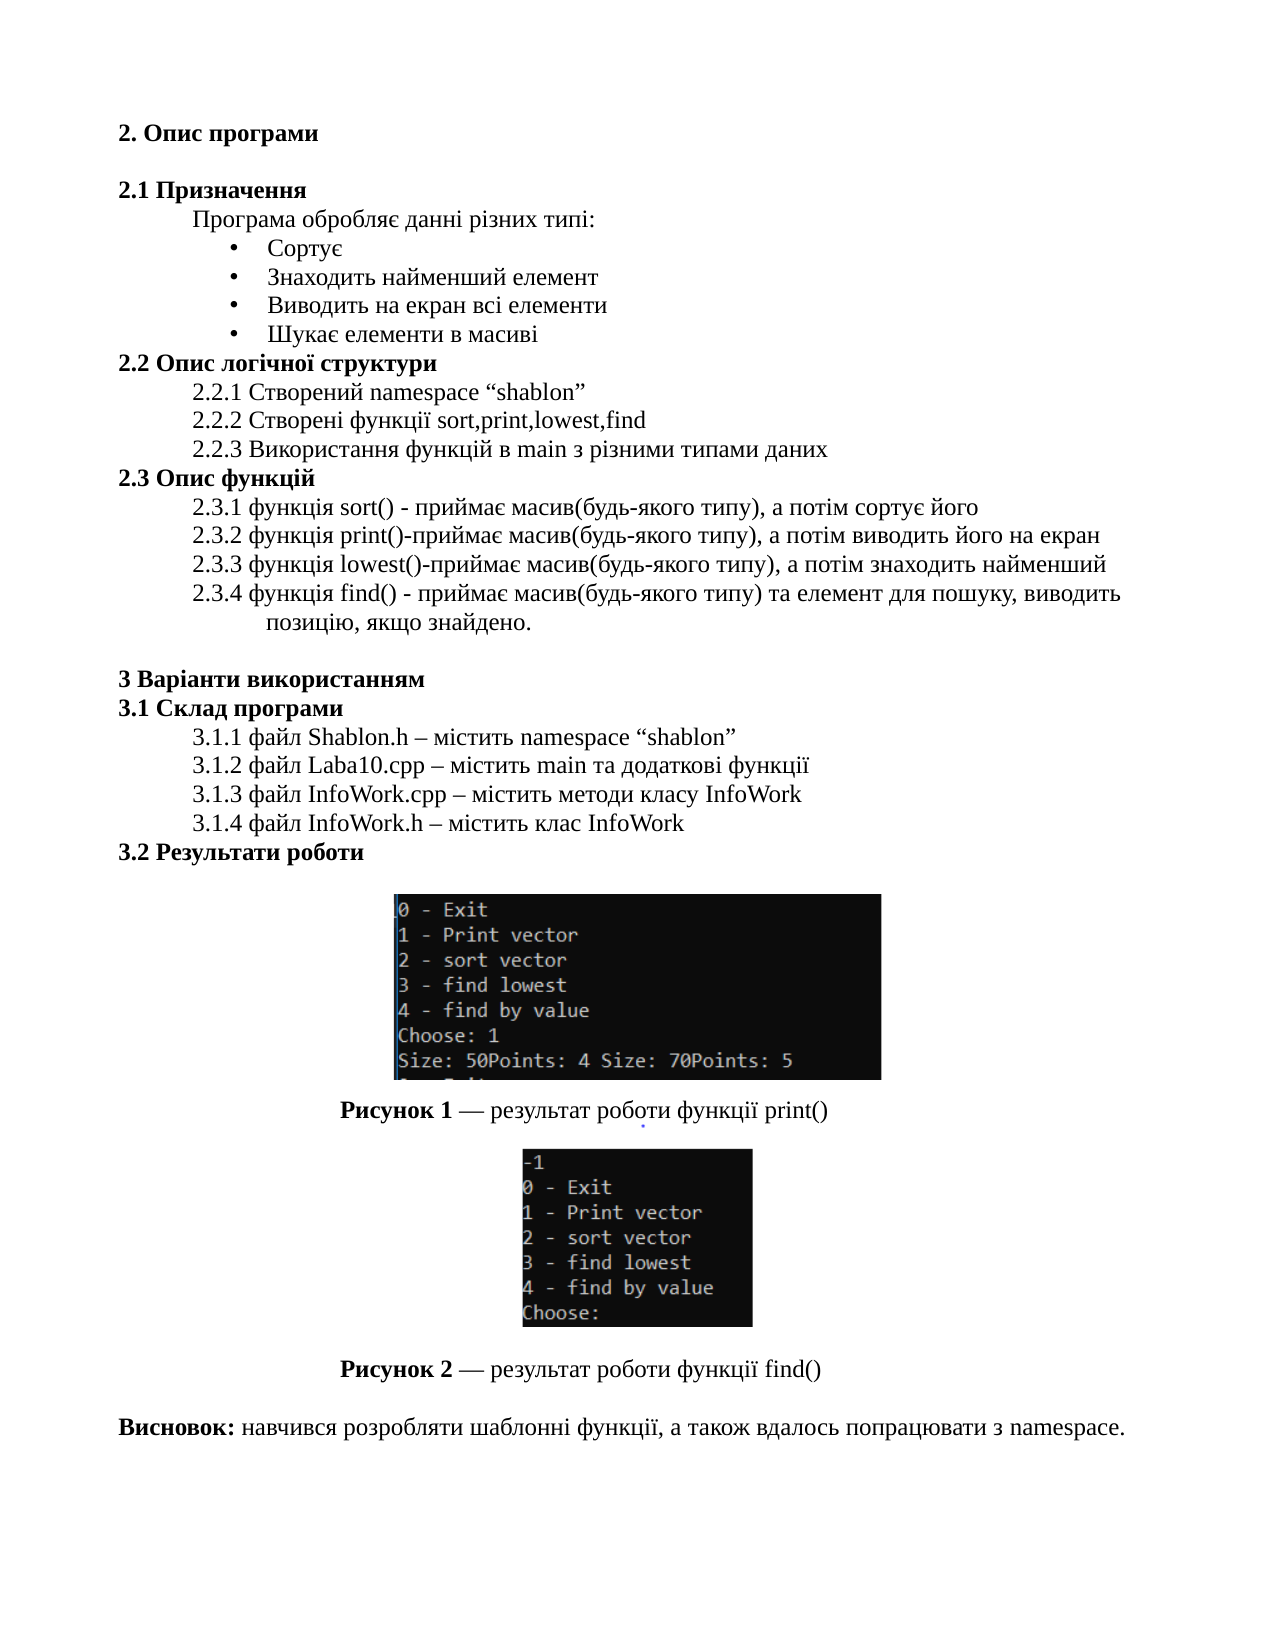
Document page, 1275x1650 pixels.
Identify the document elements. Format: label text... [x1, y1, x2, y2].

text Програма обробляє данні різних типі: [118, 204, 1157, 233]
text 2.2.2 Створені функції sort,print,lowest,find [118, 406, 1157, 434]
text 2.2 Опис логічної структури [118, 348, 1157, 377]
text 2.3 Опис функцій [118, 463, 1157, 492]
text Висновок: навчився розробляти шаблонні функції, а також вдалось попрацювати з namespace. [118, 1412, 1157, 1441]
text 2.3.3 функція lowest()-приймає масив(будь-якого типу), а потім знаходить найменший [118, 549, 1157, 578]
text 3.1.4 файл InfoWork.h – містить клас InfoWork [118, 808, 1157, 837]
text 3.1.3 файл InfoWork.cpp – містить методи класу InfoWork [118, 779, 1157, 808]
picture [393, 894, 882, 1080]
text 2.3.2 функція print()-приймає масив(будь-якого типу), а потім виводить його на екран [118, 521, 1157, 549]
text 3.1 Склад програми [118, 693, 1157, 722]
text Рисунок 1 — результат роботи функції print() [118, 1096, 1157, 1124]
text 2.2.1 Створений namespace “shablon” [118, 377, 1157, 406]
text 2.1 Призначення [118, 176, 1157, 204]
picture [522, 1124, 753, 1327]
text 2. Опис програми [118, 118, 1157, 147]
text 3 Варіанти використанням [118, 664, 1157, 693]
list Сортує [229, 233, 1157, 262]
text 3.1.1 файл Shablon.h – містить namespace “shablon” [118, 722, 1157, 751]
text 2.3.4 функція find() - приймає масив(будь-якого типу) та елемент для пошуку, виводить позицію, якщо знайдено. [118, 578, 1157, 636]
text Рисунок 2 — результат роботи функції find() [118, 1354, 1157, 1383]
text 3.1.2 файл Laba10.cpp – містить main та додаткові функції [118, 751, 1157, 779]
text 3.2 Результати роботи [118, 837, 1157, 866]
text 2.2.3 Використання функцій в main з різними типами даних [118, 434, 1157, 463]
list Виводить на екран всі елементи [229, 291, 1157, 319]
list Знаходить найменший елемент [229, 262, 1157, 291]
text 2.3.1 функція sort() - приймає масив(будь-якого типу), а потім сортує його [118, 492, 1157, 521]
list Шукає елементи в масиві [229, 319, 1157, 348]
